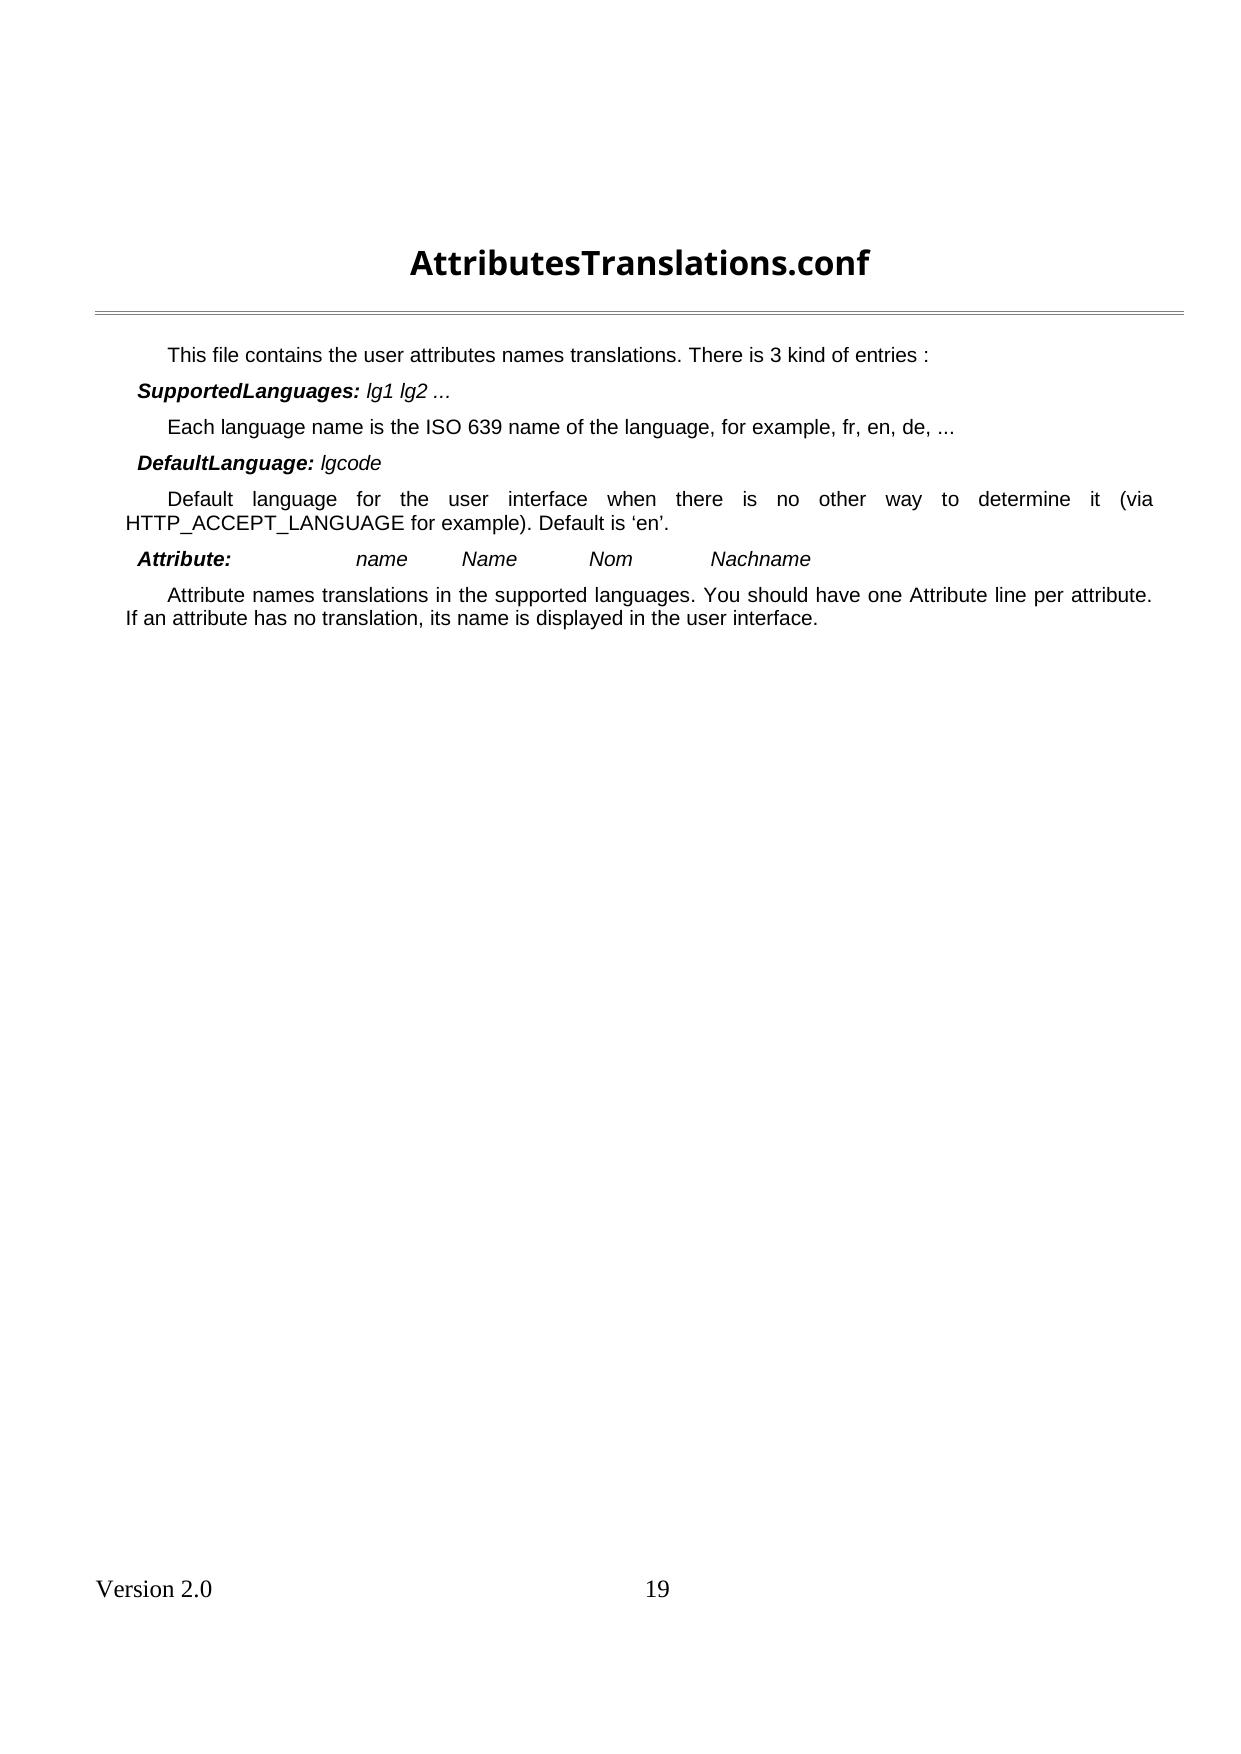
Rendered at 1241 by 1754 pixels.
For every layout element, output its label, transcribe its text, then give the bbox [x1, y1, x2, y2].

text SupportedLanguages: lg1 lg2 ... [95, 379, 1154, 403]
text This file contains the user attributes names translations. There is 3 kind of entries : [125, 343, 1154, 367]
subtitle AttributesTranslations.conf [95, 240, 1184, 286]
text DefaultLanguage: lgcode [95, 452, 1154, 475]
text Default language for the user interface when there is no other way to determine it (via HTTP_ACCEPT_LANGUAGE for example). Default is ‘en’. [125, 488, 1154, 535]
text Attribute names translations in the supported languages. You should have one Attribute line per attribute. If an attribute has no translation, its name is displayed in the user interface. [125, 583, 1154, 630]
text Attribute: name Name Nom Nachname [95, 547, 1154, 571]
text Each language name is the ISO 639 name of the language, for example, fr, en, de, ... [125, 416, 1154, 439]
